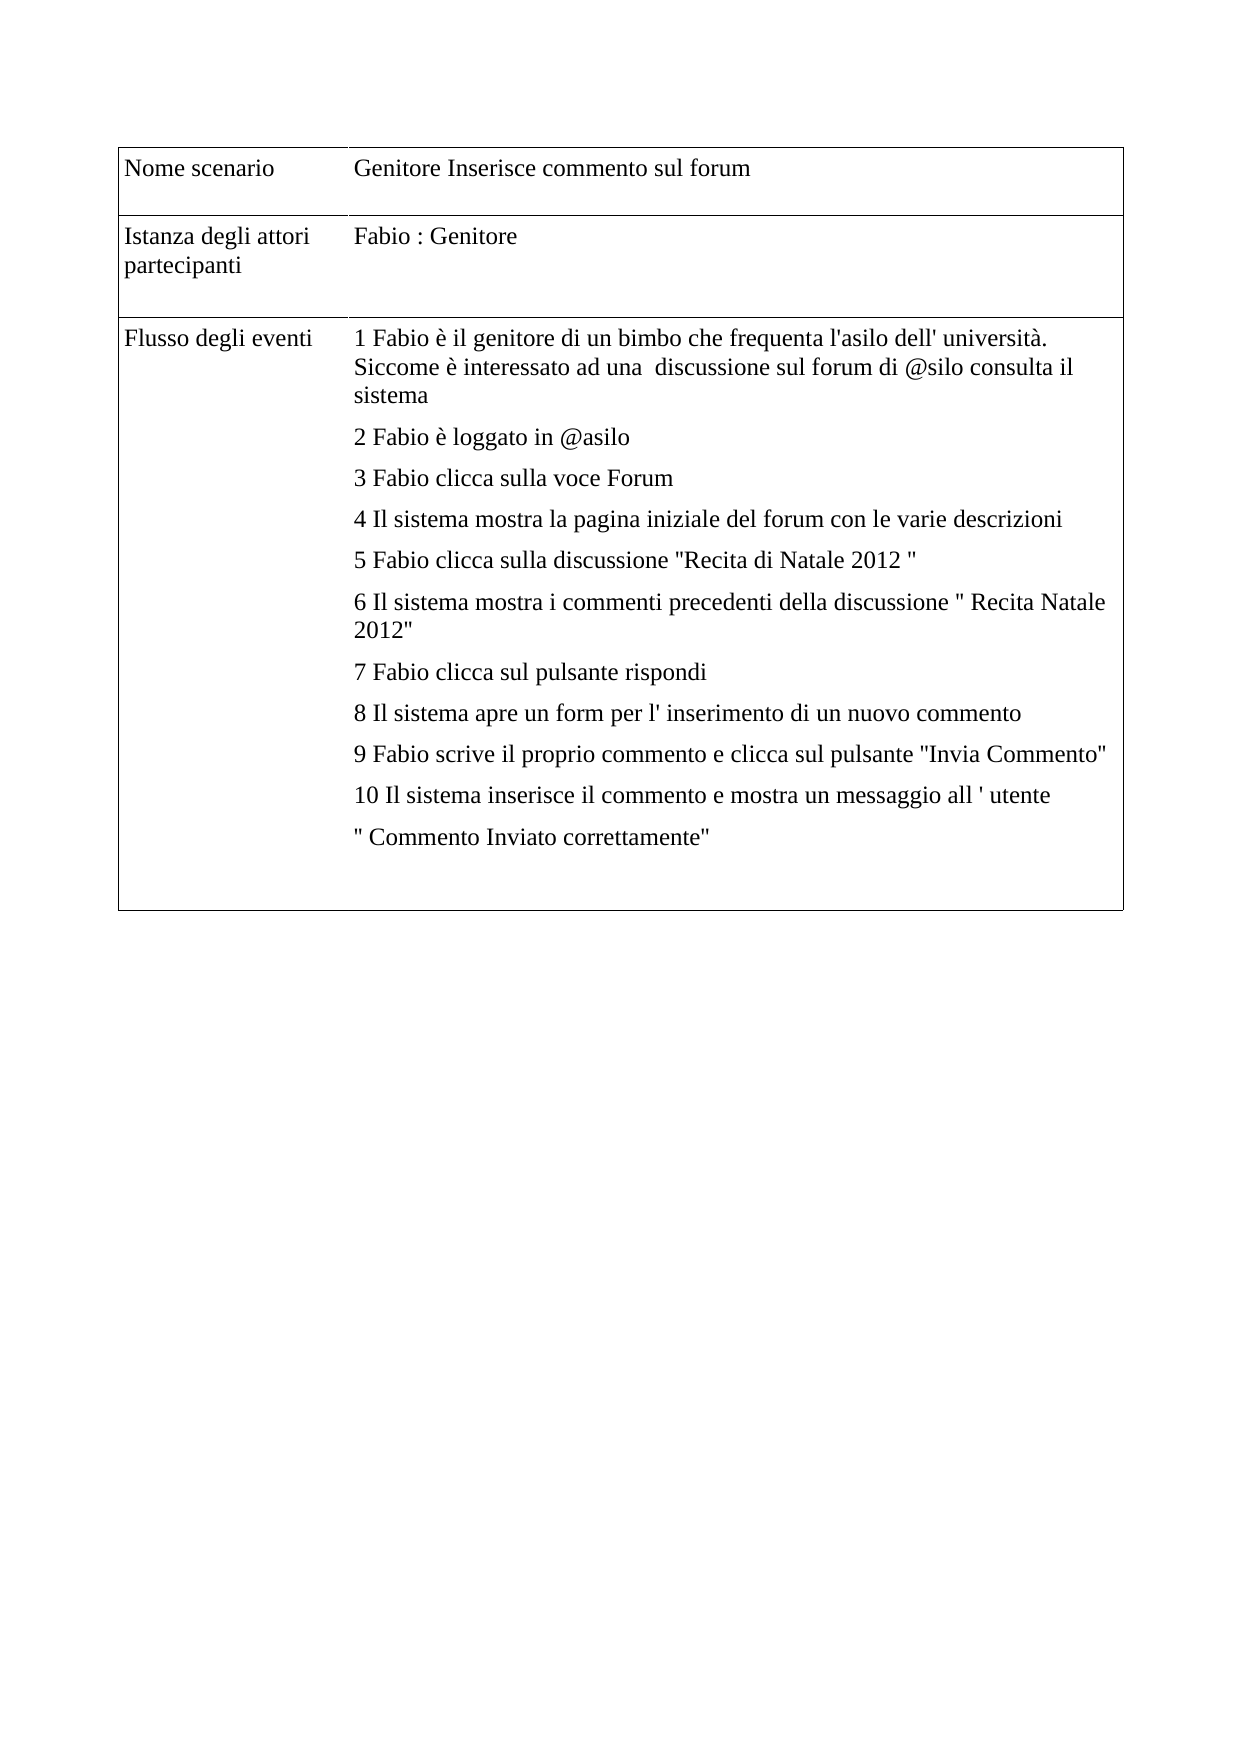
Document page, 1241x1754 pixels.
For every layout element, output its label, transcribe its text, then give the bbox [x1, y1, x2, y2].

table_cell Fabio : Genitore [349, 216, 1123, 317]
table_header Genitore Inserisce commento sul forum [349, 148, 1123, 215]
table_cell Istanza degli attori partecipanti [119, 216, 348, 317]
table_cell 1 Fabio è il genitore di un bimbo che frequenta l'asilo dell' università. Siccome è interessato ad una discussione sul forum di @silo consulta il sistema 2 Fabio è loggato in @asilo 3 Fabio clicca sulla voce Forum 4 Il sistema mostra la pagina iniziale del forum con le varie descrizioni 5 Fabio clicca sulla discussione ''Recita di Natale 2012 '' 6 Il sistema mostra i commenti precedenti della discussione '' Recita Natale 2012'' 7 Fabio clicca sul pulsante rispondi 8 Il sistema apre un form per l' inserimento di un nuovo commento 9 Fabio scrive il proprio commento e clicca sul pulsante ''Invia Commento'' 10 Il sistema inserisce il commento e mostra un messaggio all ' utente '' Commento Inviato correttamente'' [349, 318, 1123, 910]
table_header Nome scenario [119, 148, 348, 215]
table_cell Flusso degli eventi [119, 318, 348, 910]
